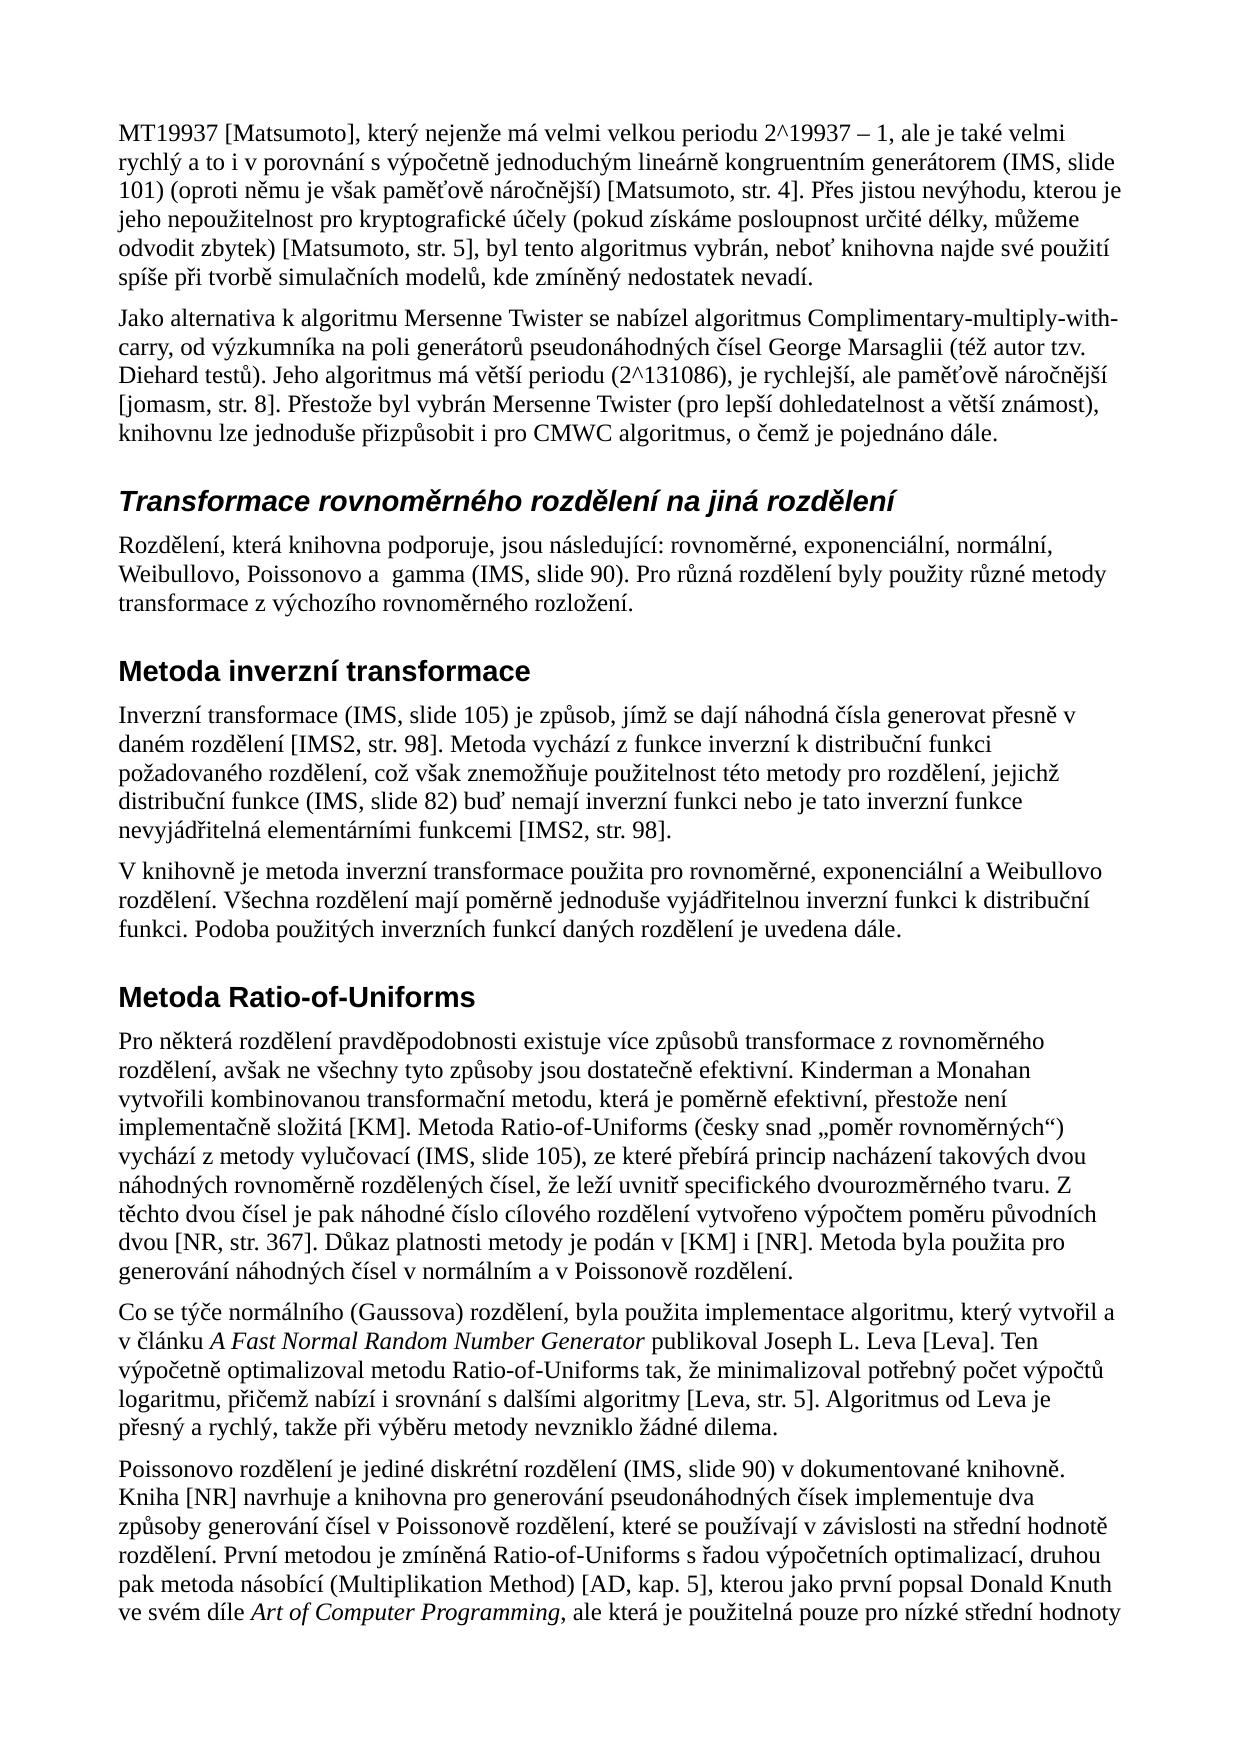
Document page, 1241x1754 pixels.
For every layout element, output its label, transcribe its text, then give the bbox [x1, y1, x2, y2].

text V knihovně je metoda inverzní transformace použita pro rovnoměrné, exponenciální a Weibullovo rozdělení. Všechna rozdělení mají poměrně jednoduše vyjádřitelnou inverzní funkci k distribuční funkci. Podoba použitých inverzních funkcí daných rozdělení je uvedena dále. [118, 856, 1122, 943]
text Jako alternativa k algoritmu Mersenne Twister se nabízel algoritmus Complimentary-multiply-with-carry, od výzkumníka na poli generátorů pseudonáhodných čísel George Marsaglii (též autor tzv. Diehard testů). Jeho algoritmus má větší periodu (2^131086), je rychlejší, ale paměťově náročnější [jomasm, str. 8]. Přestože byl vybrán Mersenne Twister (pro lepší dohledatelnost a větší známost), knihovnu lze jednoduše přizpůsobit i pro CMWC algoritmus, o čemž je pojednáno dále. [118, 303, 1122, 447]
text MT19937 [Matsumoto], který nejenže má velmi velkou periodu 2^19937 – 1, ale je také velmi rychlý a to i v porovnání s výpočetně jednoduchým lineárně kongruentním generátorem (IMS, slide 101) (oproti němu je však paměťově náročnější) [Matsumoto, str. 4]. Přes jistou nevýhodu, kterou je jeho nepoužitelnost pro kryptografické účely (pokud získáme posloupnost určité délky, můžeme odvodit zbytek) [Matsumoto, str. 5], byl tento algoritmus vybrán, neboť knihovna najde své použití spíše při tvorbě simulačních modelů, kde zmíněný nedostatek nevadí. [118, 118, 1122, 291]
text Inverzní transformace (IMS, slide 105) je způsob, jímž se dají náhodná čísla generovat přesně v daném rozdělení [IMS2, str. 98]. Metoda vychází z funkce inverzní k distribuční funkci požadovaného rozdělení, což však znemožňuje použitelnost této metody pro rozdělení, jejichž distribuční funkce (IMS, slide 82) buď nemají inverzní funkci nebo je tato inverzní funkce nevyjádřitelná elementárními funkcemi [IMS2, str. 98]. [118, 700, 1122, 844]
subtitle Metoda Ratio-of-Uniforms [118, 980, 1122, 1014]
text Pro některá rozdělení pravděpodobnosti existuje více způsobů transformace z rovnoměrného rozdělení, avšak ne všechny tyto způsoby jsou dostatečně efektivní. Kinderman a Monahan vytvořili kombinovanou transformační metodu, která je poměrně efektivní, přestože není implementačně složitá [KM]. Metoda Ratio-of-Uniforms (česky snad „poměr rovnoměrných“) vychází z metody vylučovací (IMS, slide 105), ze které přebírá princip nacházení takových dvou náhodných rovnoměrně rozdělených čísel, že leží uvnitř specifického dvourozměrného tvaru. Z těchto dvou čísel je pak náhodné číslo cílového rozdělení vytvořeno výpočtem poměru původních dvou [NR, str. 367]. Důkaz platnosti metody je podán v [KM] i [NR]. Metoda byla použita pro generování náhodných čísel v normálním a v Poissonově rozdělení. [118, 1026, 1122, 1285]
subtitle Metoda inverzní transformace [118, 654, 1122, 688]
subtitle Transformace rovnoměrného rozdělení na jiná rozdělení [118, 484, 1122, 518]
text Co se týče normálního (Gaussova) rozdělení, byla použita implementace algoritmu, který vytvořil a v článku A Fast Normal Random Number Generator publikoval Joseph L. Leva [Leva]. Ten výpočetně optimalizoval metodu Ratio-of-Uniforms tak, že minimalizoval potřebný počet výpočtů logaritmu, přičemž nabízí i srovnání s dalšími algoritmy [Leva, str. 5]. Algoritmus od Leva je přesný a rychlý, takže při výběru metody nevzniklo žádné dilema. [118, 1297, 1122, 1441]
text Rozdělení, která knihovna podporuje, jsou následující: rovnoměrné, exponenciální, normální, Weibullovo, Poissonovo a gamma (IMS, slide 90). Pro různá rozdělení byly použity různé metody transformace z výchozího rovnoměrného rozložení. [118, 530, 1122, 617]
text Poissonovo rozdělení je jediné diskrétní rozdělení (IMS, slide 90) v dokumentované knihovně. Kniha [NR] navrhuje a knihovna pro generování pseudonáhodných čísek implementuje dva způsoby generování čísel v Poissonově rozdělení, které se používají v závislosti na střední hodnotě rozdělení. První metodou je zmíněná Ratio-of-Uniforms s řadou výpočetních optimalizací, druhou pak metoda násobící (Multiplikation Method) [AD, kap. 5], kterou jako první popsal Donald Knuth ve svém díle Art of Computer Programming, ale která je použitelná pouze pro nízké střední hodnoty [118, 1454, 1122, 1626]
